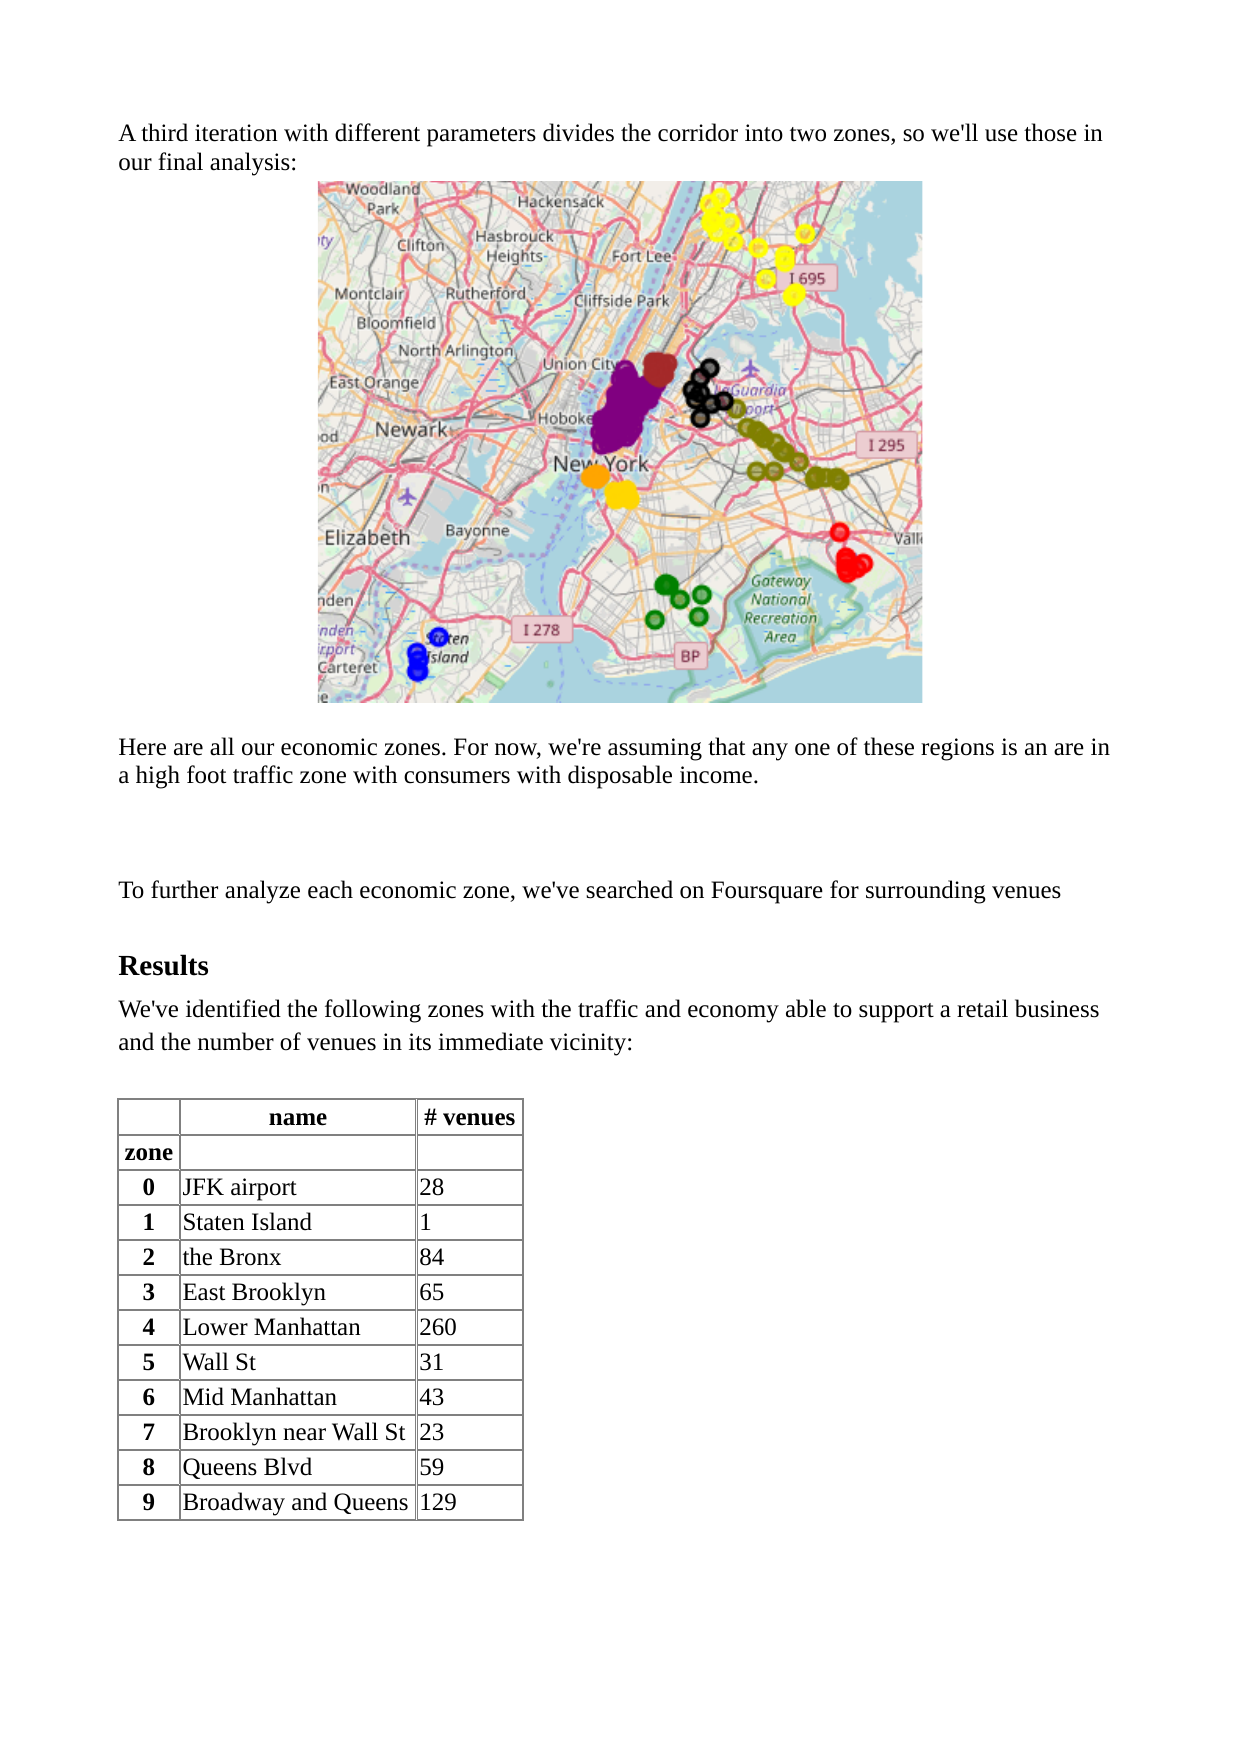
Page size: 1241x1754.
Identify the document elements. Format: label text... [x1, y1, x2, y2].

table_cell 260 [418, 1311, 522, 1344]
table_cell Staten Island [181, 1206, 415, 1239]
table_cell Broadway and Queens [181, 1486, 415, 1519]
table_cell Lower Manhattan [181, 1311, 415, 1344]
text We've identified the following zones with the traffic and economy able to support a retail business and the number of venues in its immediate vicinity: [118, 994, 1122, 1055]
table_cell 6 [119, 1381, 179, 1414]
text A third iteration with different parameters divides the corridor into two zones, so we'll use those in our final analysis: [118, 118, 1122, 176]
table_cell zone [119, 1136, 179, 1169]
subtitle Results [118, 948, 1122, 981]
table_header [119, 1100, 179, 1134]
table_cell 0 [119, 1171, 179, 1204]
table_cell the Bronx [181, 1241, 415, 1274]
table_cell 8 [119, 1451, 179, 1484]
table_cell 1 [418, 1206, 522, 1239]
table_cell 59 [418, 1451, 522, 1484]
table_cell 7 [119, 1416, 179, 1449]
table_cell 2 [119, 1241, 179, 1274]
table_cell Mid Manhattan [181, 1381, 415, 1414]
table_cell JFK airport [181, 1171, 415, 1204]
table_cell East Brooklyn [181, 1276, 415, 1309]
table_cell 5 [119, 1346, 179, 1379]
table_cell 28 [418, 1171, 522, 1204]
table_cell 129 [418, 1486, 522, 1519]
picture [317, 181, 923, 703]
table_cell 23 [418, 1416, 522, 1449]
table_cell 65 [418, 1276, 522, 1309]
table_cell Queens Blvd [181, 1451, 415, 1484]
table_cell Wall St [181, 1346, 415, 1379]
table_cell [181, 1136, 415, 1169]
text Here are all our economic zones. For now, we're assuming that any one of these regions is an are in a high foot traffic zone with consumers with disposable income. [118, 732, 1122, 789]
table_cell 9 [119, 1486, 179, 1519]
table_cell 31 [418, 1346, 522, 1379]
table_cell 3 [119, 1276, 179, 1309]
table_cell 1 [119, 1206, 179, 1239]
table_cell 43 [418, 1381, 522, 1414]
table_header name [181, 1100, 415, 1134]
table_header # venues [418, 1100, 522, 1134]
text To further analyze each economic zone, we've searched on Foursquare for surrounding venues [118, 876, 1122, 904]
table_cell Brooklyn near Wall St [181, 1416, 415, 1449]
table_cell 84 [418, 1241, 522, 1274]
table_cell [418, 1136, 522, 1169]
table_cell 4 [119, 1311, 179, 1344]
